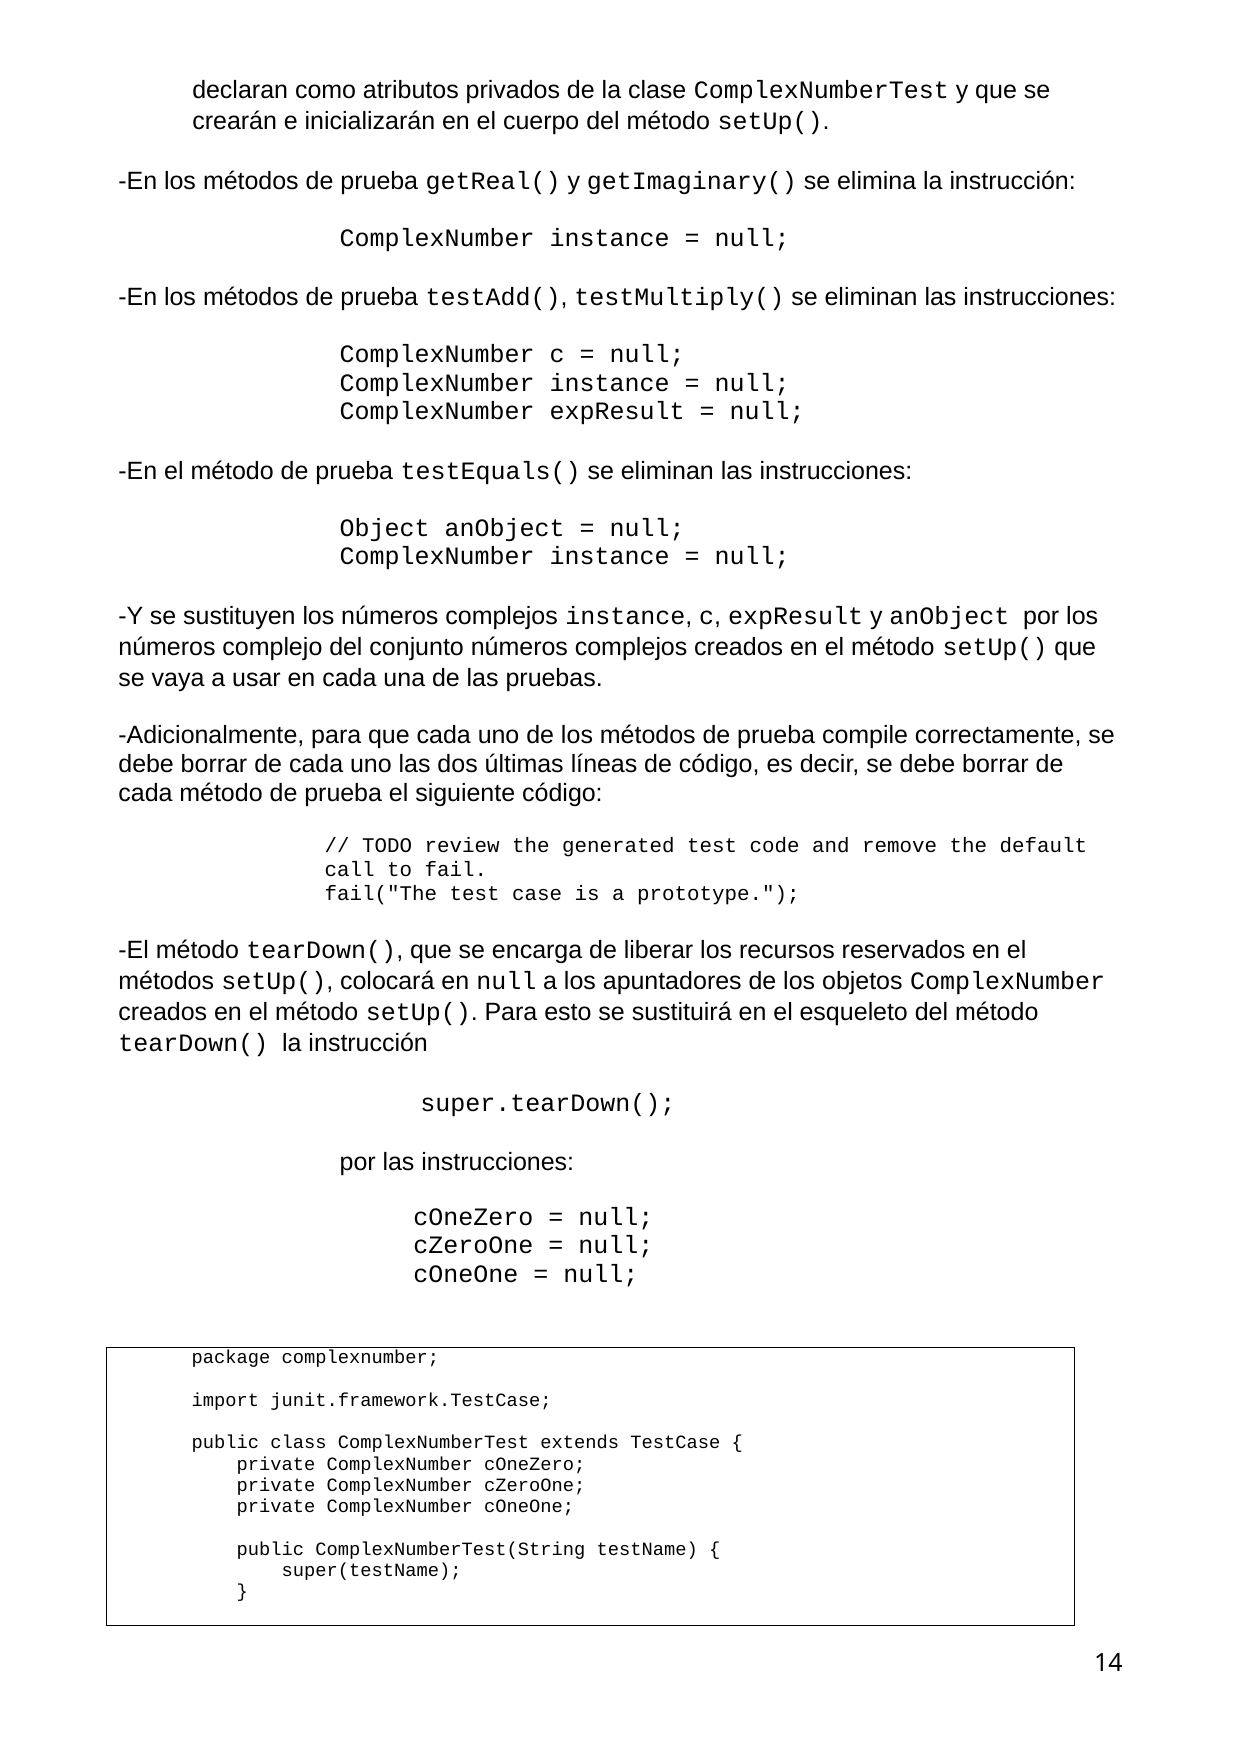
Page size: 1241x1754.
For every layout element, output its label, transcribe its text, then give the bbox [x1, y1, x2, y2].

list En los métodos de prueba testAdd(), testMultiply() se eliminan las instrucciones: [118, 282, 1122, 313]
table_header package complexnumber; import junit.framework.TestCase; public class ComplexNumberTest extends TestCase { private ComplexNumber cOneZero; private ComplexNumber cZeroOne; private ComplexNumber cOneOne; public ComplexNumberTest(String testName) { super(testName); } [107, 1348, 1074, 1624]
text // TODO review the generated test code and remove the default call to fail. fail("The test case is a prototype."); [324, 835, 1122, 906]
text ComplexNumber expResult = null; [266, 399, 1122, 427]
text ComplexNumber instance = null; [266, 370, 1122, 399]
text cOneZero = null; [339, 1205, 1122, 1233]
list Y se sustituyen los números complejos instance, c, expResult y anObject por los números complejo del conjunto números complejos creados en el método setUp() que se vaya a usar en cada una de las pruebas. [118, 601, 1122, 692]
list El método tearDown(), que se encarga de liberar los recursos reservados en el métodos setUp(), colocará en null a los apuntadores de los objetos ComplexNumber creados en el método setUp(). Para esto se sustituirá en el esqueleto del método tearDown() la instrucción [118, 935, 1122, 1059]
text ComplexNumber c = null; [266, 342, 1122, 370]
text por las instrucciones: [266, 1147, 1122, 1176]
text cZeroOne = null; [339, 1233, 1122, 1261]
text declaran como atributos privados de la clase ComplexNumberTest y que se crearán e inicializarán en el cuerpo del método setUp(). [154, 75, 1122, 137]
text Object anObject = null; [266, 516, 1122, 544]
list Adicionalmente, para que cada uno de los métodos de prueba compile correctamente, se debe borrar de cada uno las dos últimas líneas de código, es decir, se debe borrar de cada método de prueba el siguiente código: [118, 720, 1122, 807]
text super.tearDown(); [339, 1087, 1122, 1118]
text ComplexNumber instance = null; [266, 225, 1122, 254]
text ComplexNumber instance = null; [266, 544, 1122, 572]
text cOneOne = null; [339, 1261, 1122, 1290]
list En los métodos de prueba getReal() y getImaginary() se elimina la instrucción: [118, 166, 1122, 197]
list En el método de prueba testEquals() se eliminan las instrucciones: [118, 456, 1122, 487]
